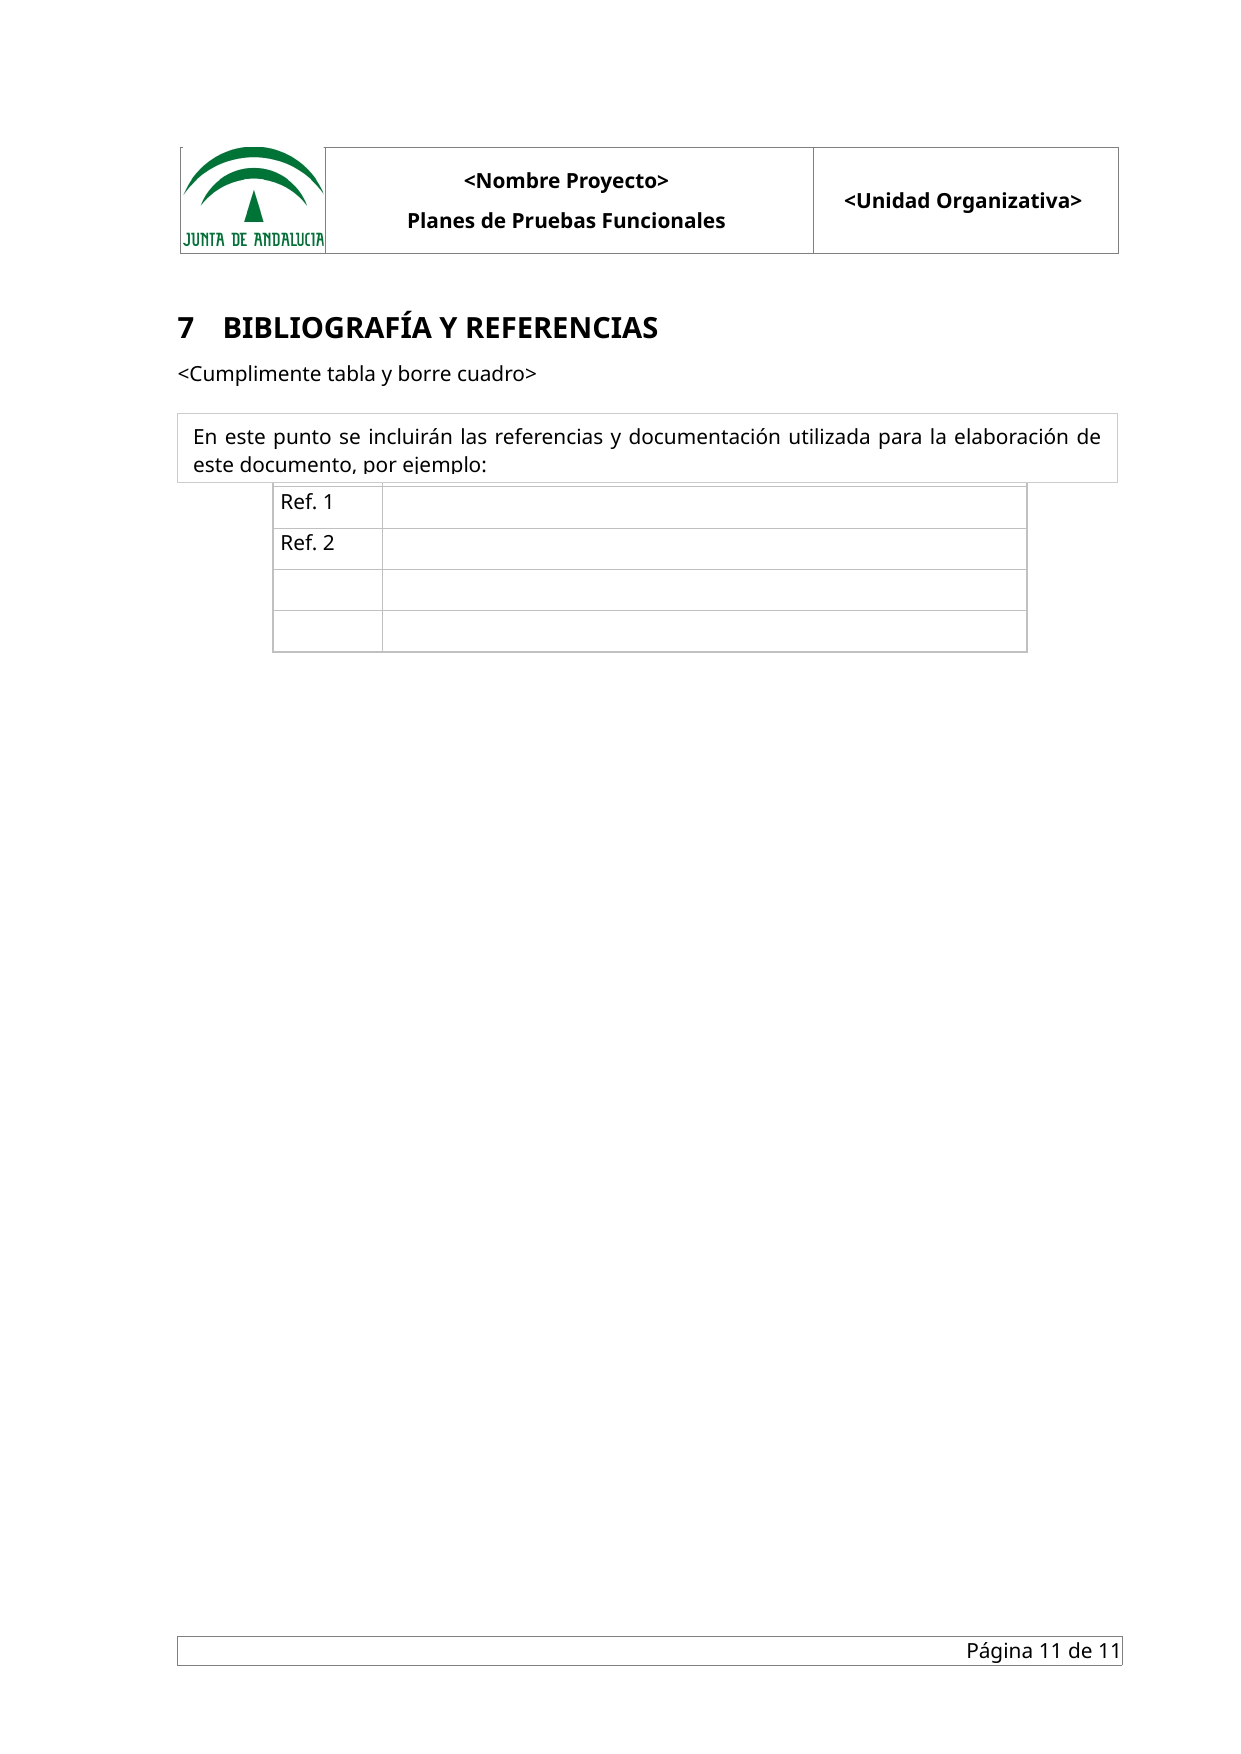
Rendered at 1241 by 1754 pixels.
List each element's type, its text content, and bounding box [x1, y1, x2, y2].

table_cell [274, 611, 382, 651]
table_cell [383, 570, 1026, 610]
table_cell [383, 529, 1026, 569]
table_cell [383, 611, 1026, 651]
table_cell Ref. 1 [274, 487, 382, 527]
table_cell [383, 487, 1026, 527]
text En este punto se incluirán las referencias y documentación utilizada para la elaboración de este documento, por ejemplo: [193, 422, 1102, 474]
text <Cumplimente tabla y borre cuadro> [177, 359, 1122, 388]
table_cell Ref. 2 [274, 529, 382, 569]
subtitle BIBLIOGRAFÍA Y REFERENCIAS [177, 307, 1122, 347]
table_cell [274, 570, 382, 610]
